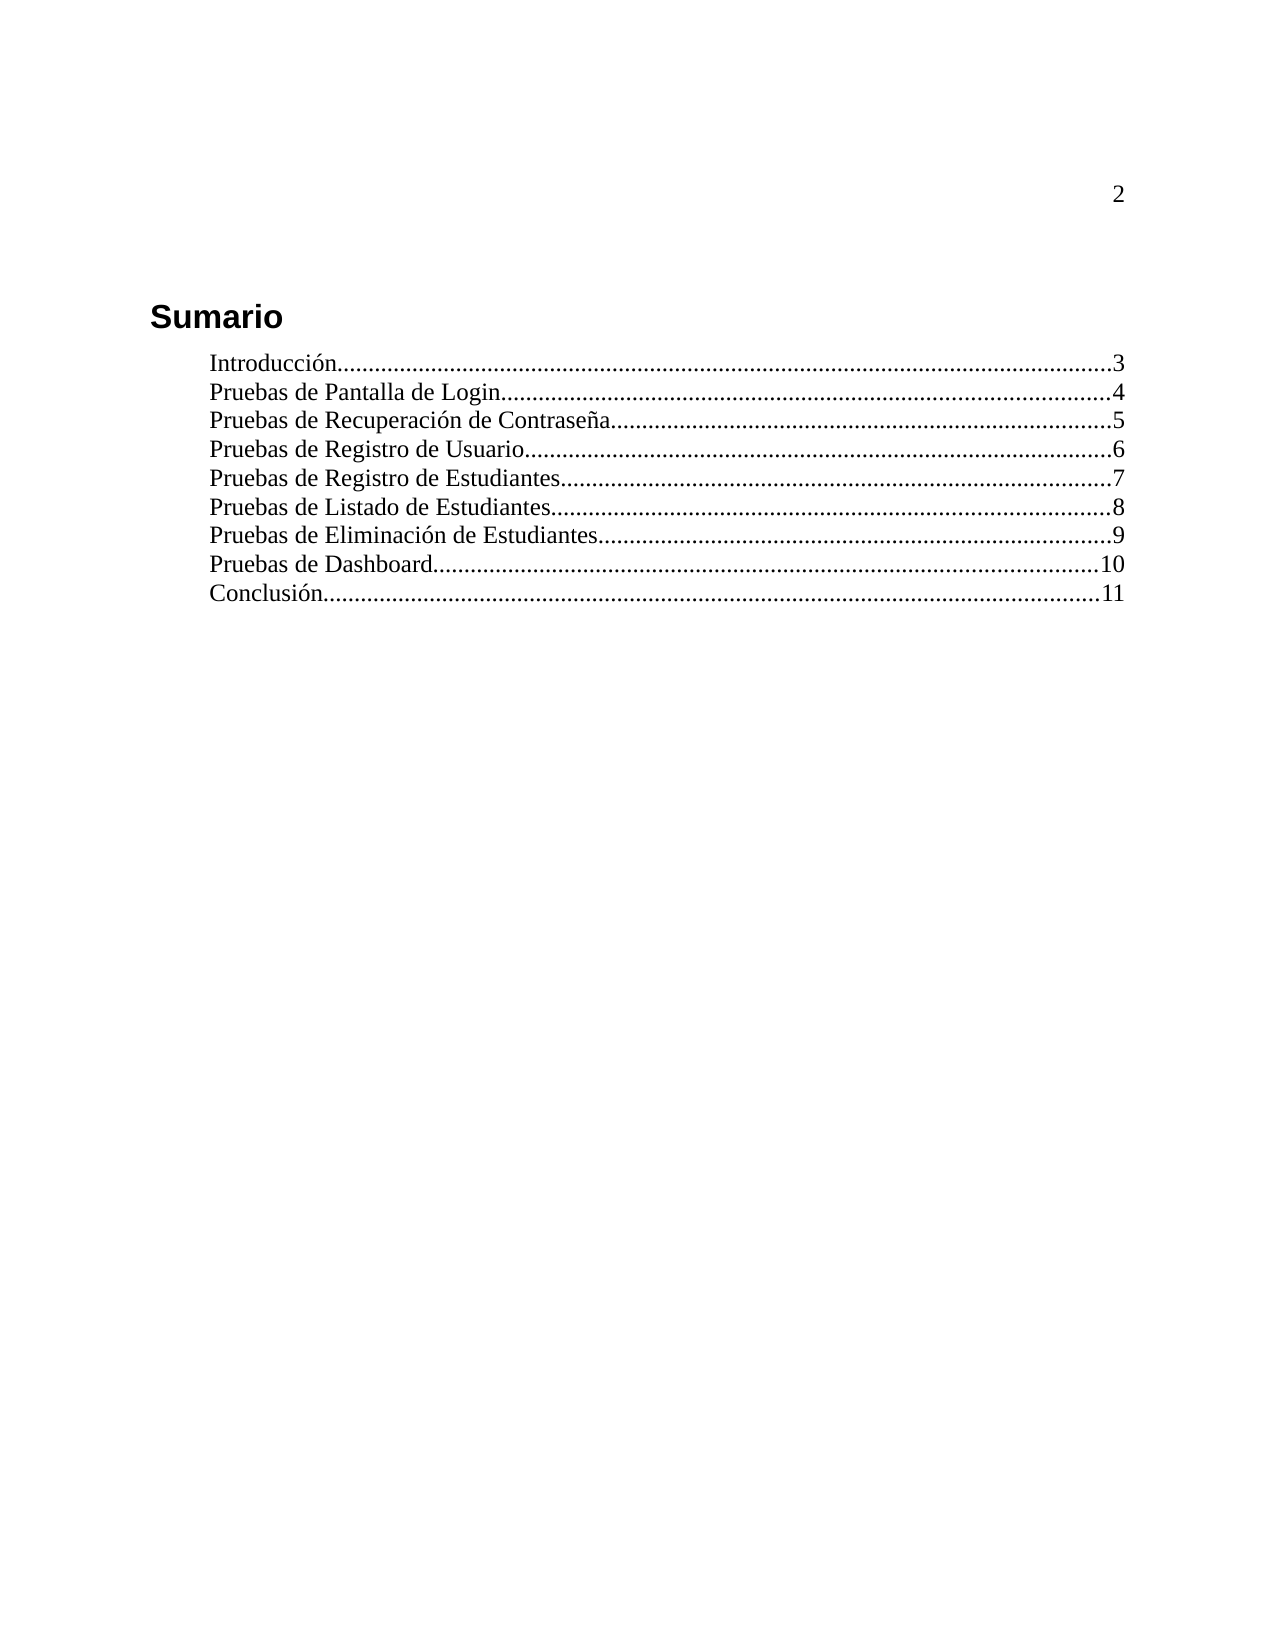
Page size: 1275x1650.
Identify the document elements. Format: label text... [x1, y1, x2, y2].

subtitle Sumario [150, 297, 1125, 335]
text Pruebas de Registro de Usuario 6 [209, 434, 1125, 463]
text Pruebas de Recuperación de Contraseña 5 [209, 405, 1125, 434]
text Pruebas de Dashboard 10 [209, 549, 1125, 578]
text Conclusión 11 [209, 578, 1125, 607]
text Introducción 3 [209, 348, 1125, 377]
text Pruebas de Listado de Estudiantes 8 [209, 492, 1125, 520]
text Pruebas de Eliminación de Estudiantes 9 [209, 520, 1125, 549]
text Pruebas de Pantalla de Login 4 [209, 377, 1125, 405]
text Pruebas de Registro de Estudiantes 7 [209, 463, 1125, 492]
